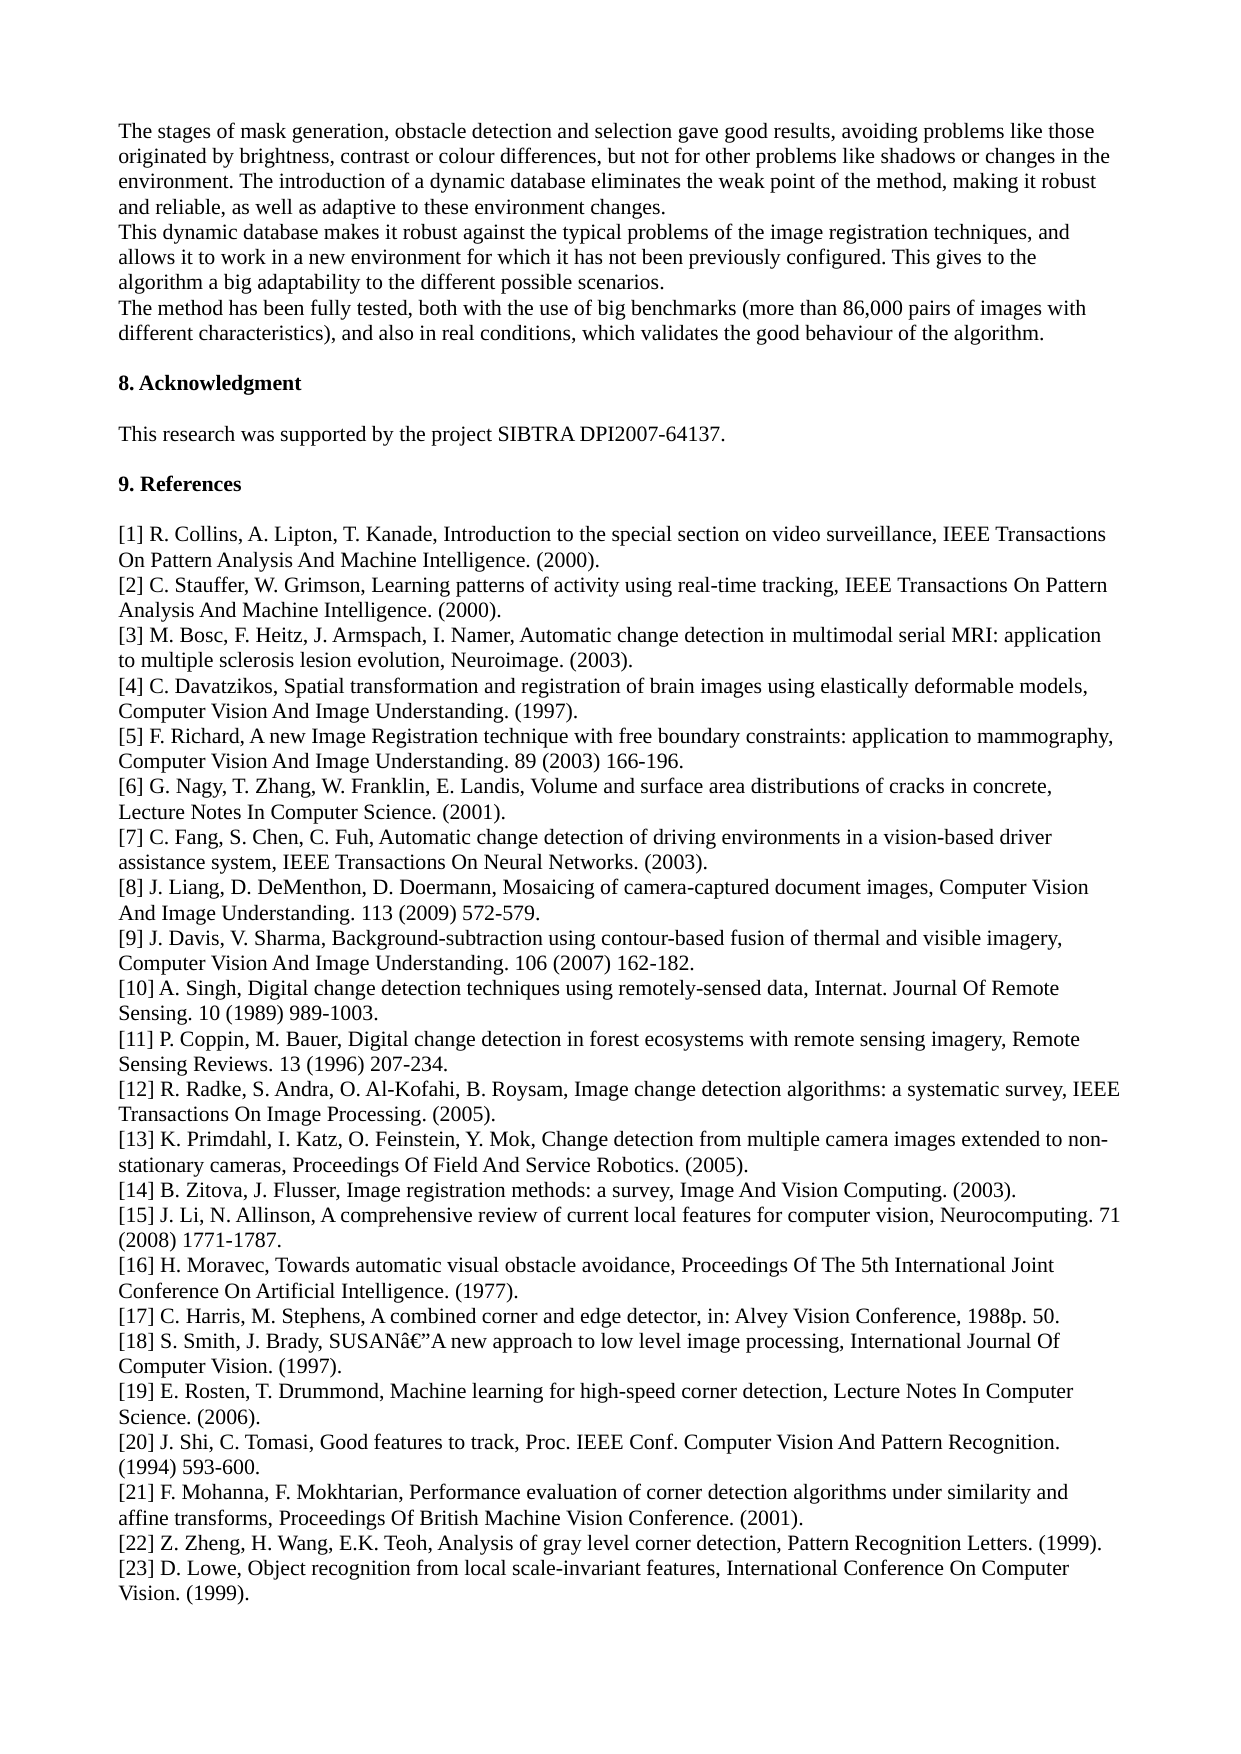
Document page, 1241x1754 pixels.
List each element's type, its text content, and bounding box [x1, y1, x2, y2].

text This research was supported by the project SIBTRA DPI2007-64137. [118, 421, 1122, 446]
text [23] D. Lowe, Object recognition from local scale-invariant features, International Conference On Computer Vision. (1999). [118, 1555, 1122, 1605]
text 9. References [118, 471, 1122, 496]
text [9] J. Davis, V. Sharma, Background-subtraction using contour-based fusion of thermal and visible imagery, Computer Vision And Image Understanding. 106 (2007) 162-182. [118, 925, 1122, 975]
text [11] P. Coppin, M. Bauer, Digital change detection in forest ecosystems with remote sensing imagery, Remote Sensing Reviews. 13 (1996) 207-234. [118, 1026, 1122, 1076]
text [10] A. Singh, Digital change detection techniques using remotely-sensed data, Internat. Journal Of Remote Sensing. 10 (1989) 989-1003. [118, 975, 1122, 1026]
text [1] R. Collins, A. Lipton, T. Kanade, Introduction to the special section on video surveillance, IEEE Transactions On Pattern Analysis And Machine Intelligence. (2000). [118, 521, 1122, 572]
text [22] Z. Zheng, H. Wang, E.K. Teoh, Analysis of gray level corner detection, Pattern Recognition Letters. (1999). [118, 1530, 1122, 1555]
text The stages of mask generation, obstacle detection and selection gave good results, avoiding problems like those originated by brightness, contrast or colour differences, but not for other problems like shadows or changes in the environment. The introduction of a dynamic database eliminates the weak point of the method, making it robust and reliable, as well as adaptive to these environment changes. [118, 118, 1122, 219]
text [17] C. Harris, M. Stephens, A combined corner and edge detector, in: Alvey Vision Conference, 1988p. 50. [118, 1303, 1122, 1328]
text [8] J. Liang, D. DeMenthon, D. Doermann, Mosaicing of camera-captured document images, Computer Vision And Image Understanding. 113 (2009) 572-579. [118, 874, 1122, 925]
text 8. Acknowledgment [118, 370, 1122, 395]
text [15] J. Li, N. Allinson, A comprehensive review of current local features for computer vision, Neurocomputing. 71 (2008) 1771-1787. [118, 1202, 1122, 1252]
text [5] F. Richard, A new Image Registration technique with free boundary constraints: application to mammography, Computer Vision And Image Understanding. 89 (2003) 166-196. [118, 723, 1122, 773]
text [2] C. Stauffer, W. Grimson, Learning patterns of activity using real-time tracking, IEEE Transactions On Pattern Analysis And Machine Intelligence. (2000). [118, 572, 1122, 622]
text The method has been fully tested, both with the use of big benchmarks (more than 86,000 pairs of images with different characteristics), and also in real conditions, which validates the good behaviour of the algorithm. [118, 294, 1122, 345]
text [18] S. Smith, J. Brady, SUSANâ€”A new approach to low level image processing, International Journal Of Computer Vision. (1997). [118, 1328, 1122, 1378]
text [6] G. Nagy, T. Zhang, W. Franklin, E. Landis, Volume and surface area distributions of cracks in concrete, Lecture Notes In Computer Science. (2001). [118, 773, 1122, 824]
text [4] C. Davatzikos, Spatial transformation and registration of brain images using elastically deformable models, Computer Vision And Image Understanding. (1997). [118, 673, 1122, 723]
text [3] M. Bosc, F. Heitz, J. Armspach, I. Namer, Automatic change detection in multimodal serial MRI: application to multiple sclerosis lesion evolution, Neuroimage. (2003). [118, 622, 1122, 673]
text This dynamic database makes it robust against the typical problems of the image registration techniques, and allows it to work in a new environment for which it has not been previously configured. This gives to the algorithm a big adaptability to the different possible scenarios. [118, 219, 1122, 294]
text [14] B. Zitova, J. Flusser, Image registration methods: a survey, Image And Vision Computing. (2003). [118, 1177, 1122, 1202]
text [19] E. Rosten, T. Drummond, Machine learning for high-speed corner detection, Lecture Notes In Computer Science. (2006). [118, 1378, 1122, 1429]
text [20] J. Shi, C. Tomasi, Good features to track, Proc. IEEE Conf. Computer Vision And Pattern Recognition. (1994) 593-600. [118, 1429, 1122, 1479]
text [12] R. Radke, S. Andra, O. Al-Kofahi, B. Roysam, Image change detection algorithms: a systematic survey, IEEE Transactions On Image Processing. (2005). [118, 1076, 1122, 1126]
text [16] H. Moravec, Towards automatic visual obstacle avoidance, Proceedings Of The 5th International Joint Conference On Artificial Intelligence. (1977). [118, 1252, 1122, 1303]
text [13] K. Primdahl, I. Katz, O. Feinstein, Y. Mok, Change detection from multiple camera images extended to non-stationary cameras, Proceedings Of Field And Service Robotics. (2005). [118, 1126, 1122, 1177]
text [21] F. Mohanna, F. Mokhtarian, Performance evaluation of corner detection algorithms under similarity and affine transforms, Proceedings Of British Machine Vision Conference. (2001). [118, 1479, 1122, 1530]
text [7] C. Fang, S. Chen, C. Fuh, Automatic change detection of driving environments in a vision-based driver assistance system, IEEE Transactions On Neural Networks. (2003). [118, 824, 1122, 874]
